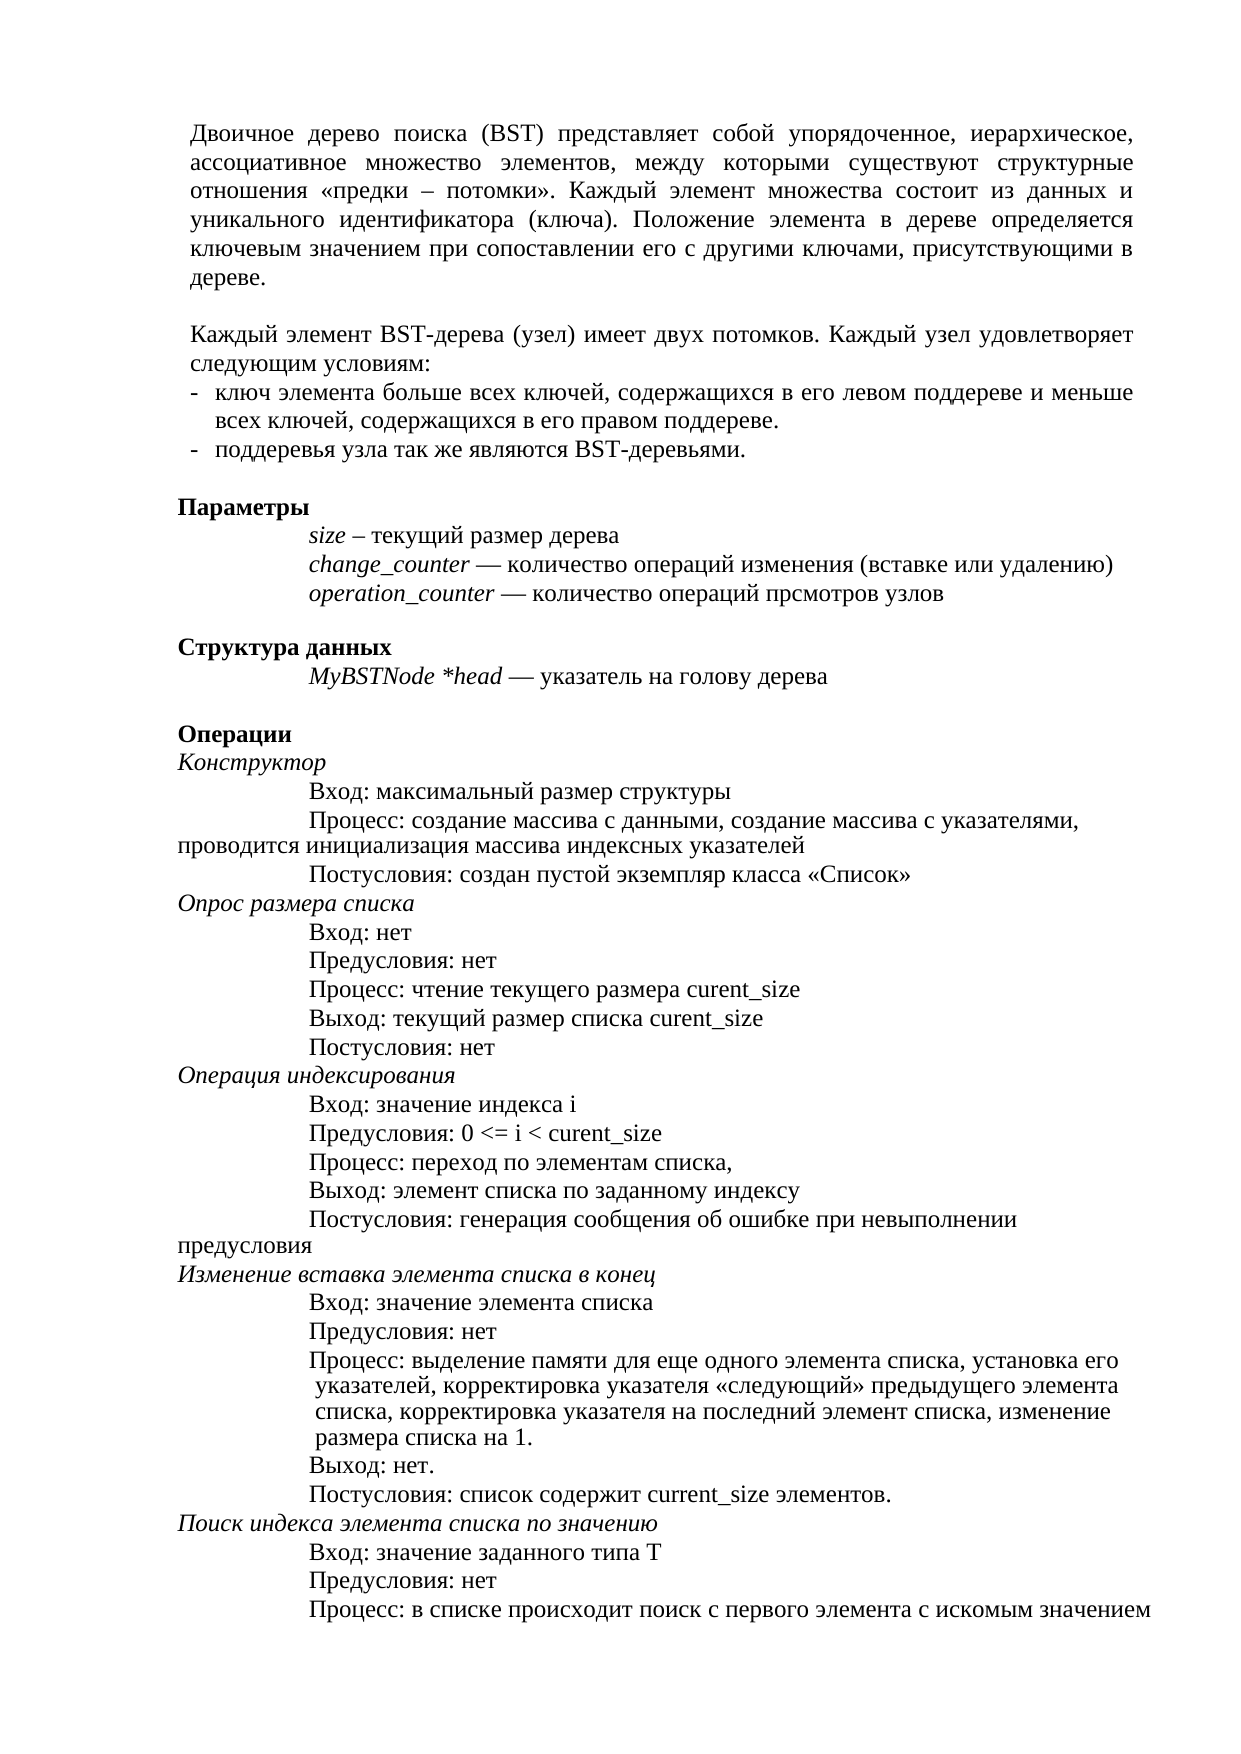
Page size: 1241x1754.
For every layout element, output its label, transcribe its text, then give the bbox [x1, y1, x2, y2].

text Вход: значение индекса i [177, 1089, 1152, 1118]
text Изменение вставка элемента списка в конец [177, 1259, 1152, 1287]
text Выход: текущий размер списка curent_size [177, 1003, 1152, 1032]
text Постусловия: создан пустой экземпляр класса «Список» [177, 859, 1152, 888]
text Предусловия: нет [177, 1566, 1152, 1594]
text - поддеревья узла так же являются BST-деревьями. [190, 434, 1134, 463]
text Постусловия: нет [177, 1032, 1152, 1061]
text Вход: максимальный размер структуры [177, 776, 1152, 805]
text Процесс: создание массива с данными, создание массива с указателями, проводится инициализация массива индексных указателей [177, 805, 1152, 859]
text Опрос размера списка [177, 888, 1152, 917]
text operation_counter — количество операций прсмотров узлов [177, 578, 1152, 632]
text Параметры [177, 492, 1152, 521]
text Процесс: переход по элементам списка, [177, 1147, 1152, 1176]
text Операции [177, 719, 1152, 747]
text Каждый элемент BST-дерева (узел) имеет двух потомков. Каждый узел удовлетворяет следующим условиям: [190, 319, 1134, 377]
text Предусловия: нет [177, 1316, 1152, 1345]
text Выход: нет. [177, 1451, 1152, 1479]
text Вход: значение заданного типа T [177, 1537, 1152, 1566]
text Процесс: в списке происходит поиск с первого элемента с искомым значением [177, 1594, 1152, 1623]
text Структура данных [177, 632, 1152, 661]
text change_counter — количество операций изменения (вставке или удалению) [177, 549, 1152, 578]
text Вход: значение элемента списка [177, 1287, 1152, 1316]
text size – текущий размер дерева [177, 521, 1152, 549]
text Вход: нет [177, 917, 1152, 946]
text Постусловия: генерация сообщения об ошибке при невыполнении предусловия [177, 1204, 1152, 1259]
text Двоичное дерево поиска (BST) представляет собой упорядоченное, иерархическое, ассоциативное множество элементов, между которыми существуют структурные отношения «предки – потомки». Каждый элемент множества состоит из данных и уникального идентификатора (ключа). Положение элемента в дереве определяется ключевым значением при сопоставлении его с другими ключами, присутствующими в дереве. [190, 118, 1134, 291]
text Операция индексирования [177, 1061, 1152, 1089]
text - ключ элемента больше всех ключей, содержащихся в его левом поддереве и меньше всех ключей, содержащихся в его правом поддереве. [190, 377, 1134, 434]
text Процесс: чтение текущего размера curent_size [177, 974, 1152, 1003]
text Конструктор [177, 747, 1152, 776]
text Выход: элемент списка по заданному индексу [177, 1176, 1152, 1204]
text Постусловия: список содержит current_size элементов. [177, 1479, 1152, 1508]
text Поиск индекса элемента списка по значению [177, 1508, 1152, 1537]
text Предусловия: 0 <= i < curent_size [177, 1118, 1152, 1147]
text MyBSTNode *head — указатель на голову дерева [177, 661, 1152, 690]
text Процесс: выделение памяти для еще одного элемента списка, установка его указателей, корректировка указателя «следующий» предыдущего элемента списка, корректировка указателя на последний элемент списка, изменение размера списка на 1. [177, 1345, 1152, 1451]
text Предусловия: нет [177, 946, 1152, 974]
